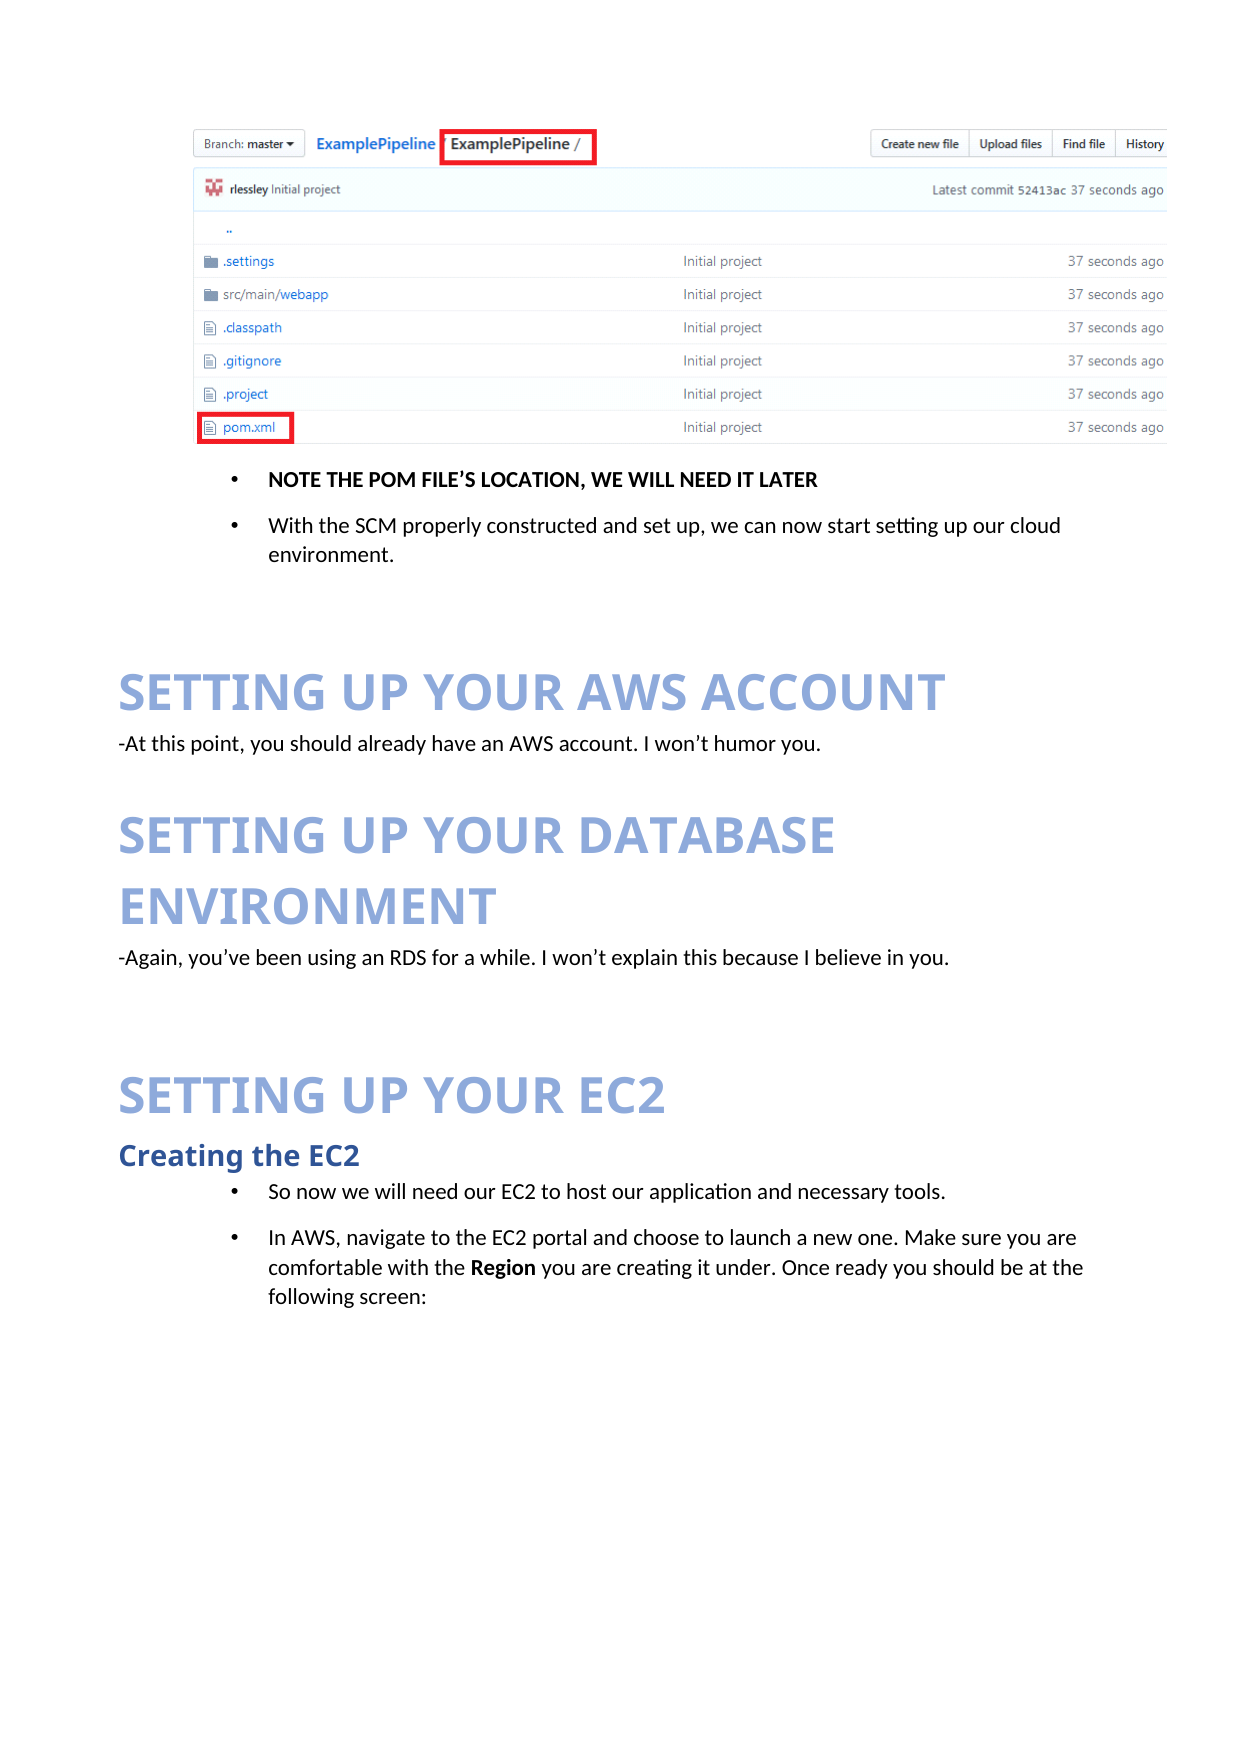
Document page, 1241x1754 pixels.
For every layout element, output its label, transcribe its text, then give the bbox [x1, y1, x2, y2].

text SETTING UP YOUR AWS ACCOUNT [118, 657, 1122, 726]
text SETTING UP YOUR DATABASE ENVIRONMENT [118, 800, 1122, 939]
list NOTE THE POM FILE’S LOCATION, WE WILL NEED IT LATER [231, 465, 1122, 493]
list In AWS, navigate to the EC2 portal and choose to launch a new one. Make sure you are comfortable with the Region you are creating it under. Once ready you should be at the following screen: [231, 1223, 1122, 1310]
list With the SCM properly constructed and set up, we can now start setting up our cloud environment. [231, 511, 1122, 568]
text -At this point, you should already have an AWS account. I won’t humor you. [118, 729, 1122, 757]
text SETTING UP YOUR EC2 [118, 1060, 1122, 1128]
text -Again, you’ve been using an RDS for a while. I won’t explain this because I believe in you. [118, 943, 1122, 971]
list So now we will need our EC2 to host our application and necessary tools. [231, 1177, 1122, 1205]
text Creating the EC2 [118, 1136, 1122, 1175]
